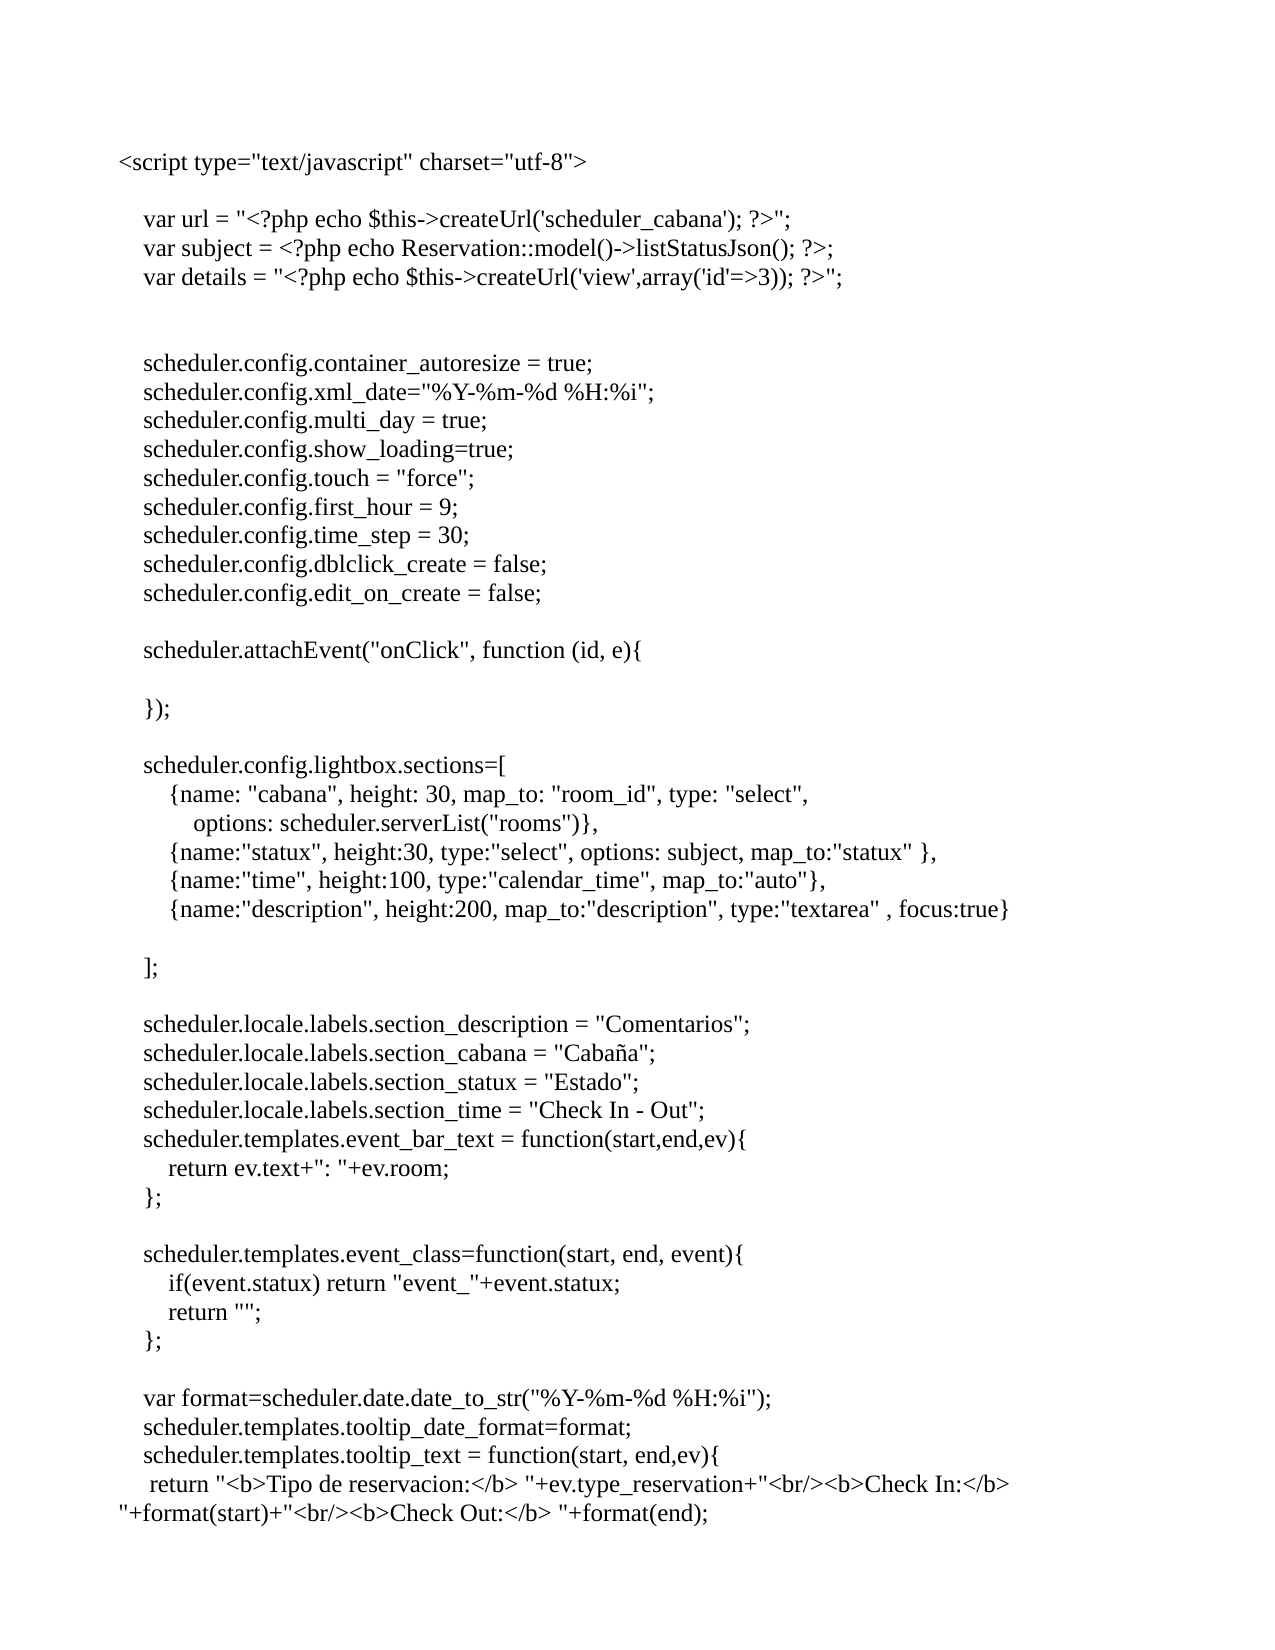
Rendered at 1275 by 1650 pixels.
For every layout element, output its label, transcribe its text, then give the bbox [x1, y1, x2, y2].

text if(event.statux) return "event_"+event.statux; [118, 1268, 1157, 1297]
text }; [118, 1182, 1157, 1211]
text var details = "<?php echo $this->createUrl('view',array('id'=>3)); ?>"; [118, 262, 1157, 291]
text options: scheduler.serverList("rooms")}, [118, 808, 1157, 837]
text scheduler.templates.tooltip_text = function(start, end,ev){ [118, 1441, 1157, 1469]
text scheduler.locale.labels.section_statux = "Estado"; [118, 1067, 1157, 1096]
text }; [118, 1326, 1157, 1354]
text scheduler.templates.tooltip_date_format=format; [118, 1412, 1157, 1441]
text scheduler.templates.event_bar_text = function(start,end,ev){ [118, 1124, 1157, 1153]
text scheduler.config.dblclick_create = false; [118, 549, 1157, 578]
text {name:"statux", height:30, type:"select", options: subject, map_to:"statux" }, [118, 837, 1157, 866]
text return ""; [118, 1297, 1157, 1326]
text {name:"time", height:100, type:"calendar_time", map_to:"auto"}, [118, 866, 1157, 894]
text scheduler.attachEvent("onClick", function (id, e){ [118, 636, 1157, 664]
text <script type="text/javascript" charset="utf-8"> [118, 147, 1157, 176]
text {name: "cabana", height: 30, map_to: "room_id", type: "select", [118, 779, 1157, 808]
text scheduler.locale.labels.section_cabana = "Cabaña"; [118, 1038, 1157, 1067]
text return "<b>Tipo de reservacion:</b> "+ev.type_reservation+"<br/><b>Check In:</b> "+format(start)+"<br/><b>Check Out:</b> "+format(end); [118, 1469, 1157, 1527]
text scheduler.config.show_loading=true; [118, 434, 1157, 463]
text scheduler.config.time_step = 30; [118, 521, 1157, 549]
text var url = "<?php echo $this->createUrl('scheduler_cabana'); ?>"; [118, 204, 1157, 233]
text scheduler.config.xml_date="%Y-%m-%d %H:%i"; [118, 377, 1157, 406]
text scheduler.config.container_autoresize = true; [118, 348, 1157, 377]
text ]; [118, 952, 1157, 981]
text var format=scheduler.date.date_to_str("%Y-%m-%d %H:%i"); [118, 1383, 1157, 1412]
text scheduler.templates.event_class=function(start, end, event){ [118, 1239, 1157, 1268]
text scheduler.locale.labels.section_time = "Check In - Out"; [118, 1096, 1157, 1124]
text }); [118, 693, 1157, 722]
text scheduler.config.multi_day = true; [118, 406, 1157, 434]
text {name:"description", height:200, map_to:"description", type:"textarea" , focus:true} [118, 894, 1157, 923]
text scheduler.config.lightbox.sections=[ [118, 751, 1157, 779]
text var subject = <?php echo Reservation::model()->listStatusJson(); ?>; [118, 233, 1157, 262]
text scheduler.config.first_hour = 9; [118, 492, 1157, 521]
text scheduler.config.edit_on_create = false; [118, 578, 1157, 607]
text return ev.text+": "+ev.room; [118, 1153, 1157, 1182]
text scheduler.locale.labels.section_description = "Comentarios"; [118, 1009, 1157, 1038]
text scheduler.config.touch = "force"; [118, 463, 1157, 492]
